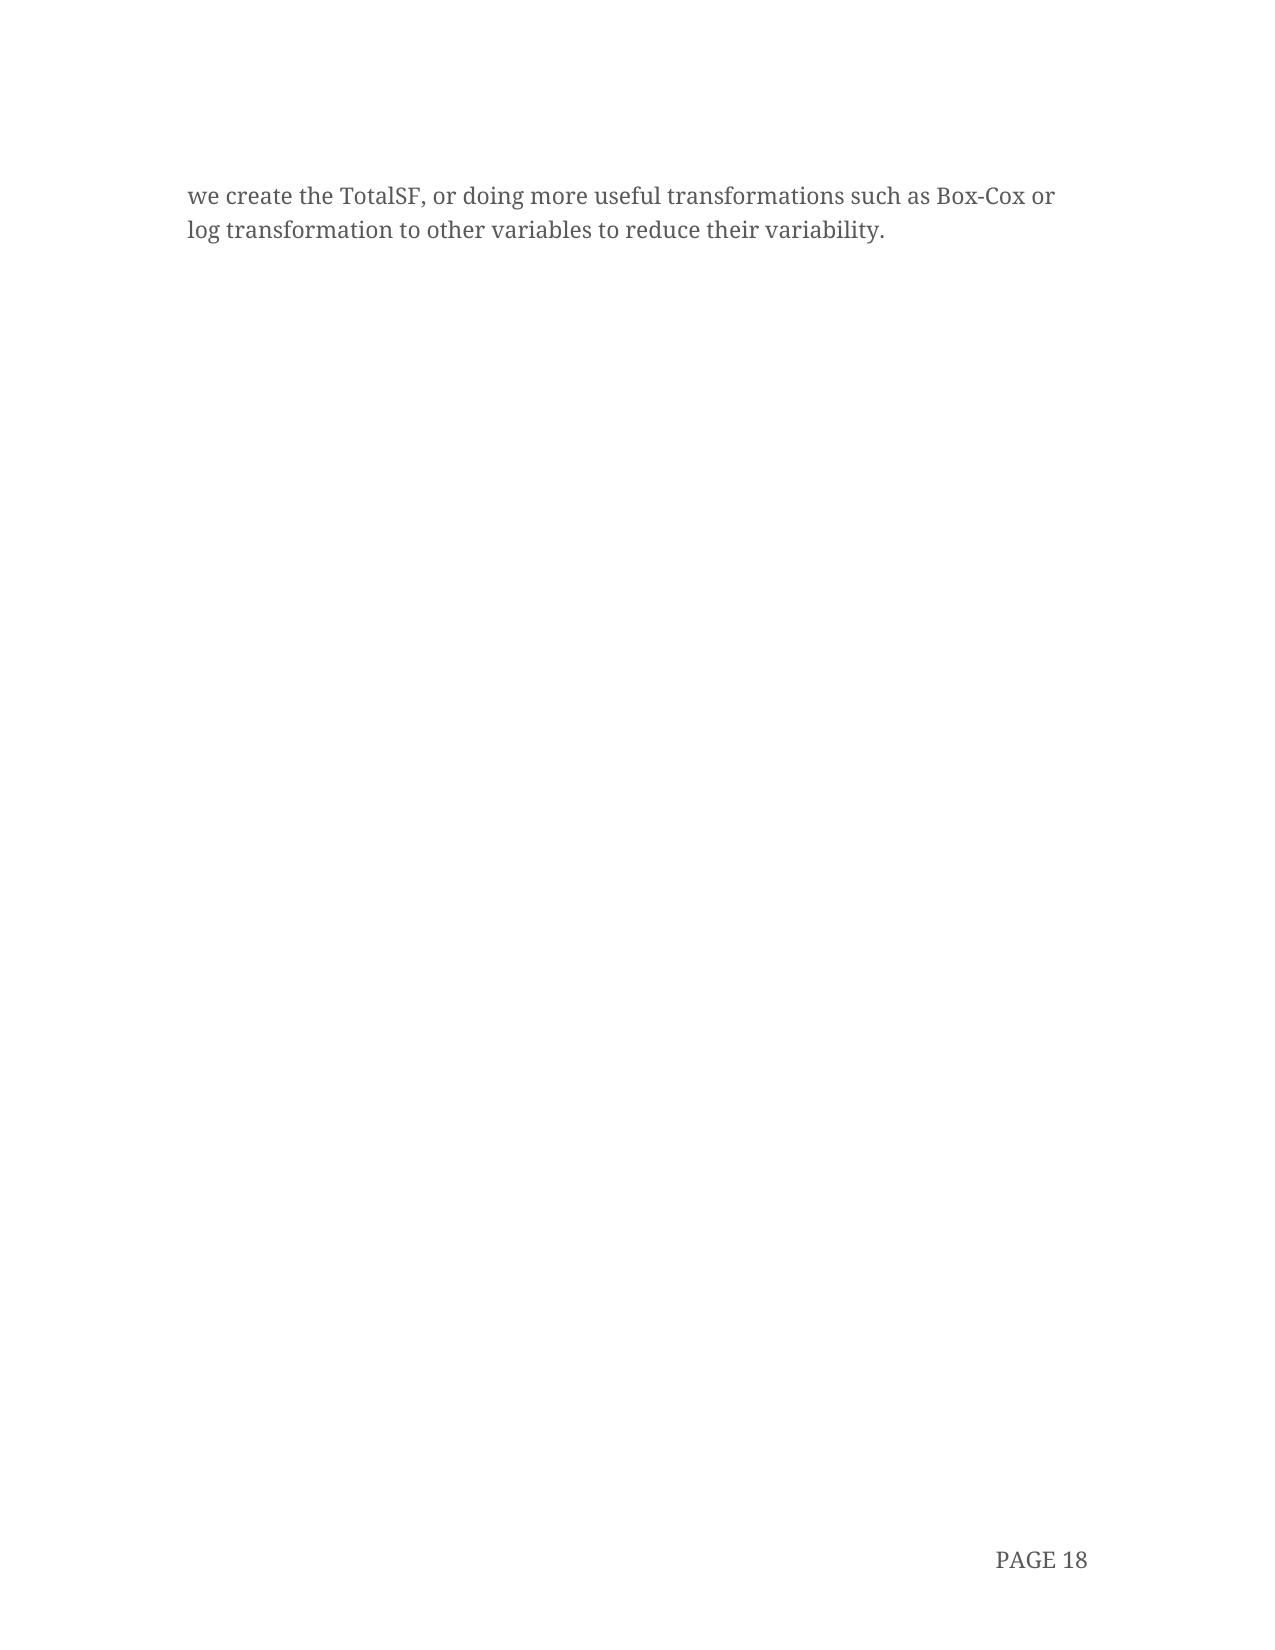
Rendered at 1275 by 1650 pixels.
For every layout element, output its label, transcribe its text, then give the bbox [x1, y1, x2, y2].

text we create the TotalSF, or doing more useful transformations such as Box-Cox or log transformation to other variables to reduce their variability. [187, 180, 1087, 246]
